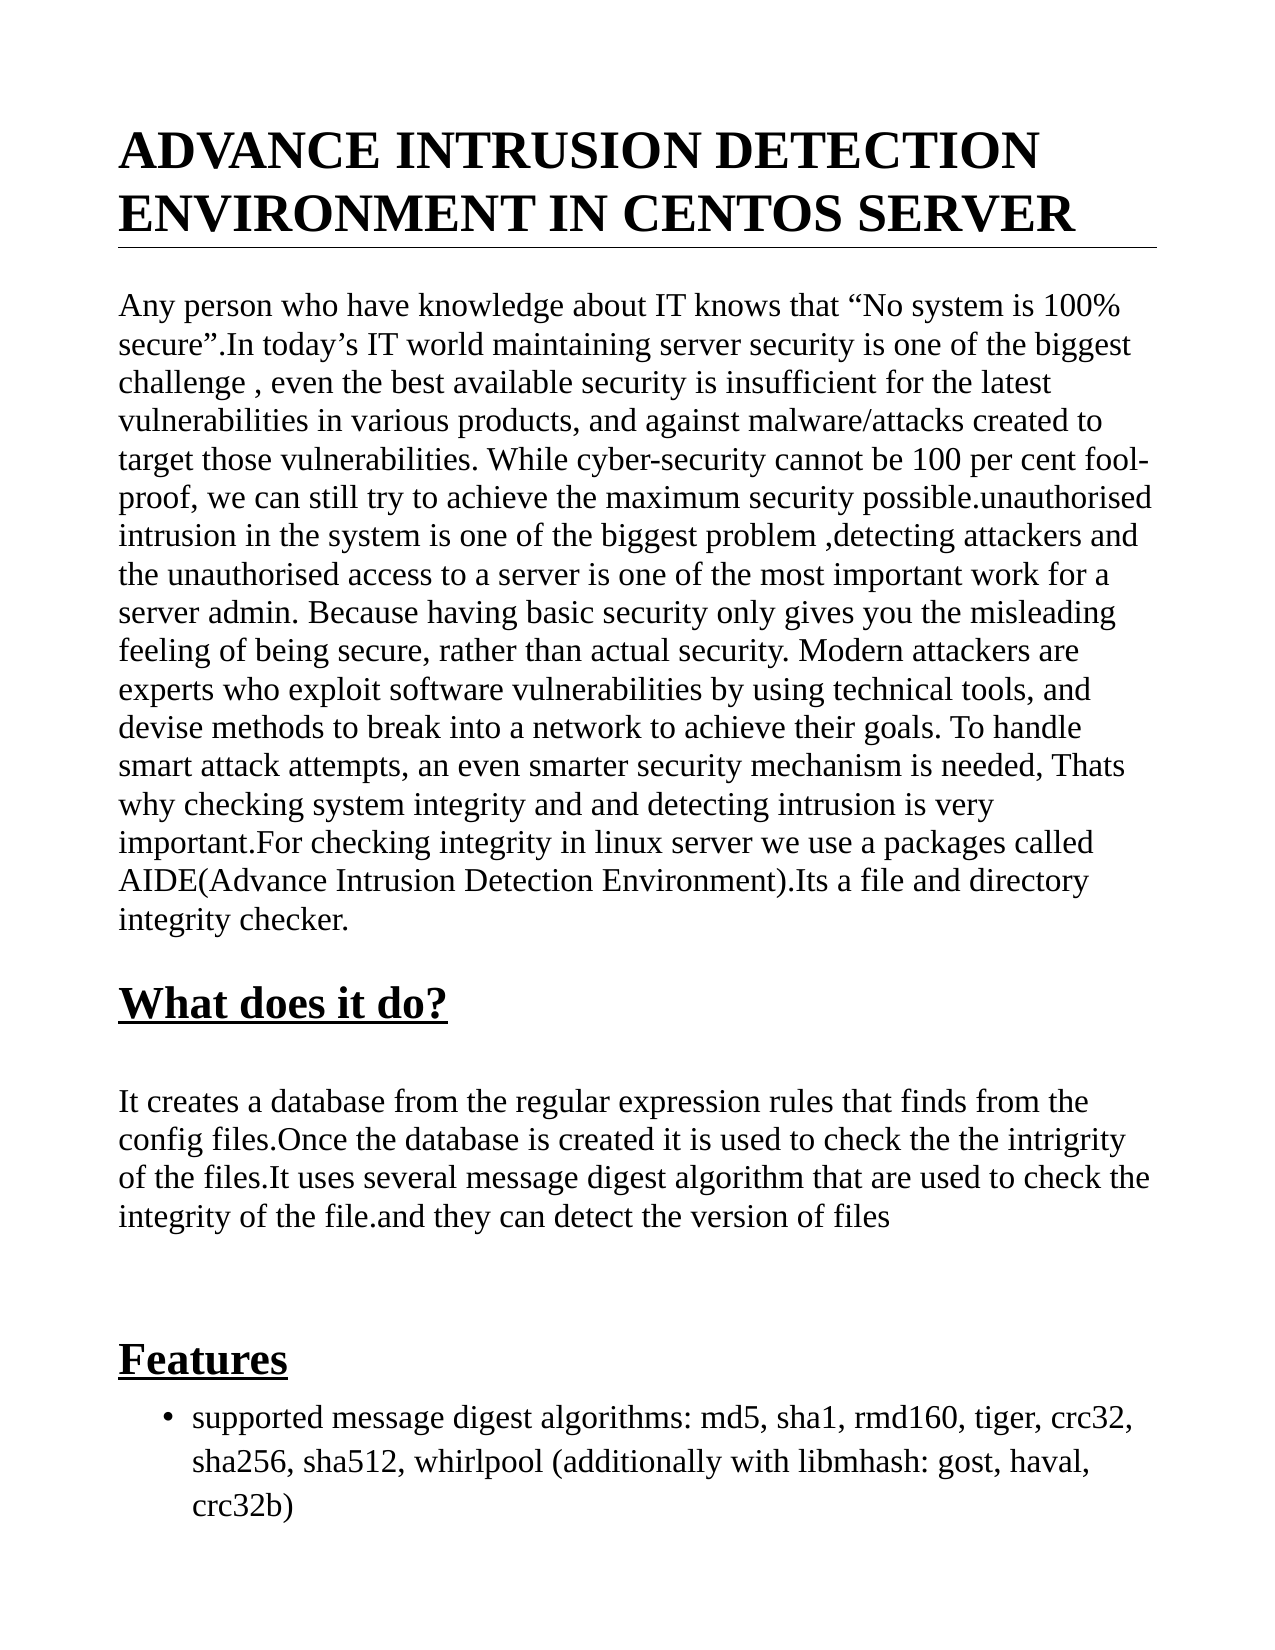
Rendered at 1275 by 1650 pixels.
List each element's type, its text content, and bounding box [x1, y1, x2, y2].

subtitle Features [118, 1332, 1157, 1384]
list supported message digest algorithms: md5, sha1, rmd160, tiger, crc32, sha256, sha512, whirlpool (additionally with libmhash: gost, haval, crc32b) [162, 1397, 1157, 1523]
text ADVANCE INTRUSION DETECTION ENVIRONMENT IN CENTOS SERVER [118, 118, 1157, 247]
text What does it do? [118, 976, 1157, 1028]
text Any person who have knowledge about IT knows that “No system is 100% secure”.In today’s IT world maintaining server security is one of the biggest challenge , even the best available security is insufficient for the latest vulnerabilities in various products, and against malware/attacks created to target those vulnerabilities. While cyber-security cannot be 100 per cent fool-proof, we can still try to achieve the maximum security possible.unauthorised intrusion in the system is one of the biggest problem ,detecting attackers and the unauthorised access to a server is one of the most important work for a server admin. Because having basic security only gives you the misleading feeling of being secure, rather than actual security. Modern attackers are experts who exploit software vulnerabilities by using technical tools, and devise methods to break into a network to achieve their goals. To handle smart attack attempts, an even smarter security mechanism is needed, Thats why checking system integrity and and detecting intrusion is very important.For checking integrity in linux server we use a packages called AIDE(Advance Intrusion Detection Environment).Its a file and directory integrity checker. [118, 286, 1157, 937]
text It creates a database from the regular expression rules that finds from the config files.Once the database is created it is used to check the the intrigrity of the files.It uses several message digest algorithm that are used to check the integrity of the file.and they can detect the version of files [118, 1081, 1157, 1234]
